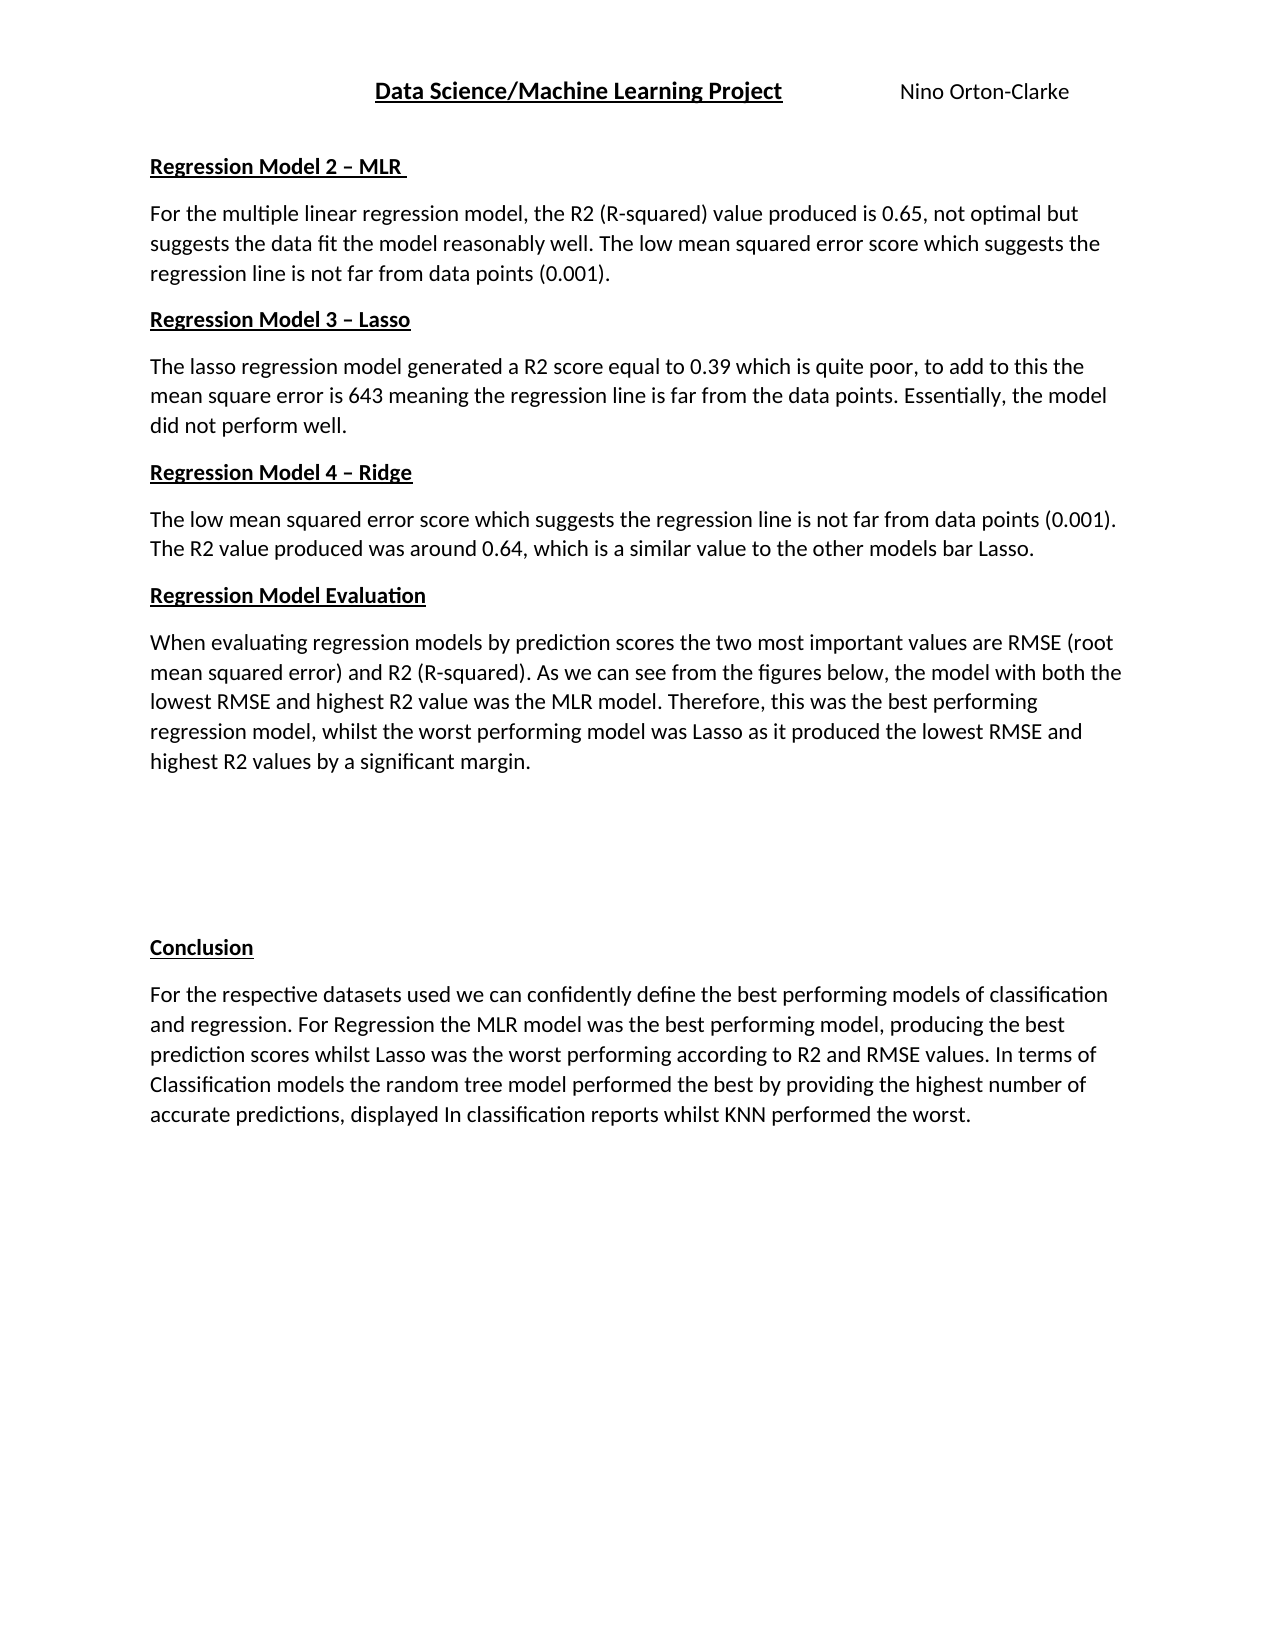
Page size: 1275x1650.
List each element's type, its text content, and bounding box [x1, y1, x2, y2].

text When evaluating regression models by prediction scores the two most important values are RMSE (root mean squared error) and R2 (R-squared). As we can see from the figures below, the model with both the lowest RMSE and highest R2 value was the MLR model. Therefore, this was the best performing regression model, whilst the worst performing model was Lasso as it produced the lowest RMSE and highest R2 values by a significant margin. [150, 628, 1125, 775]
text Regression Model Evaluation [150, 581, 1125, 609]
text For the respective datasets used we can confidently define the best performing models of classification and regression. For Regression the MLR model was the best performing model, producing the best prediction scores whilst Lasso was the worst performing according to R2 and RMSE values. In terms of Classification models the random tree model performed the best by providing the highest number of accurate predictions, displayed In classification reports whilst KNN performed the worst. [150, 980, 1125, 1128]
text Regression Model 2 – MLR [150, 152, 1125, 180]
text The low mean squared error score which suggests the regression line is not far from data points (0.001). The R2 value produced was around 0.64, which is a similar value to the other models bar Lasso. [150, 505, 1125, 563]
text The lasso regression model generated a R2 score equal to 0.39 which is quite poor, to add to this the mean square error is 643 meaning the regression line is far from the data points. Essentially, the model did not perform well. [150, 352, 1125, 439]
text Regression Model 3 – Lasso [150, 305, 1125, 333]
text For the multiple linear regression model, the R2 (R-squared) value produced is 0.65, not optimal but suggests the data fit the model reasonably well. The low mean squared error score which suggests the regression line is not far from data points (0.001). [150, 199, 1125, 287]
text Regression Model 4 – Ridge [150, 458, 1125, 486]
text Conclusion [150, 933, 1125, 962]
